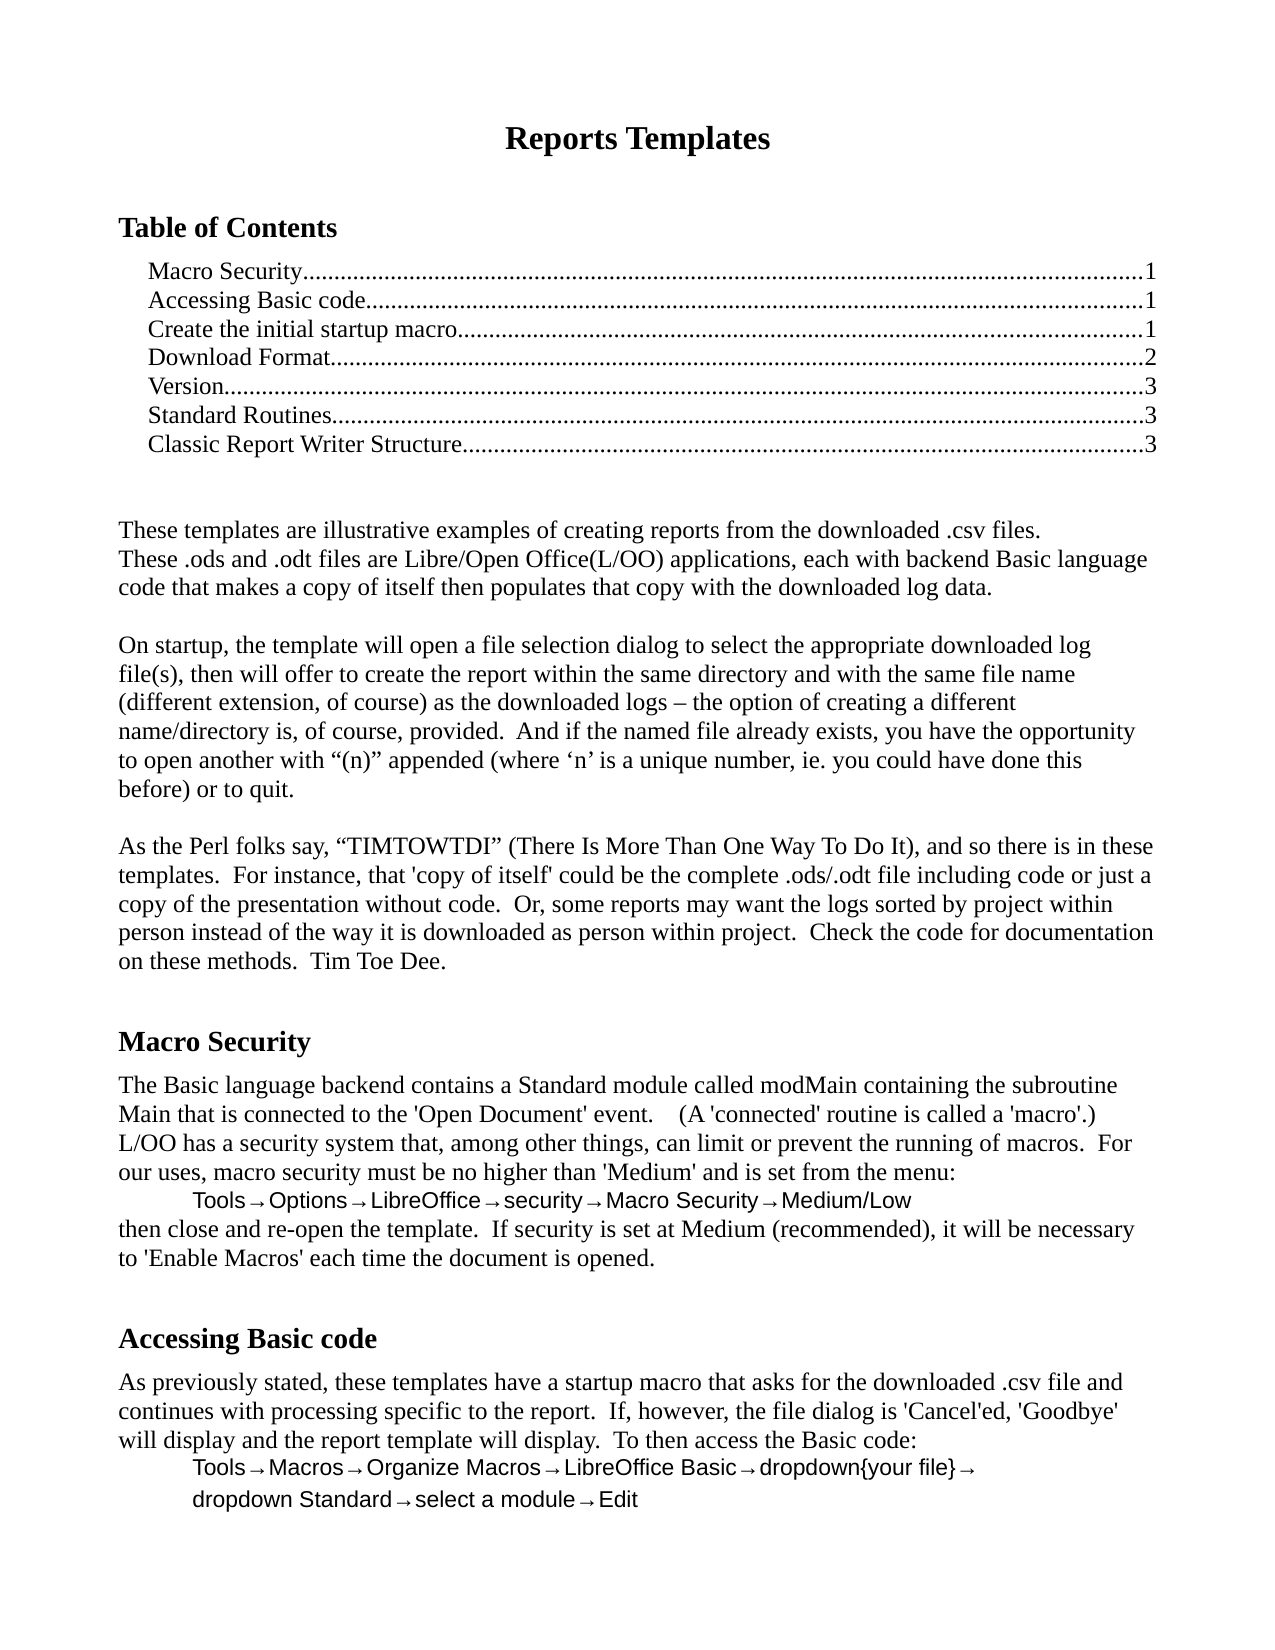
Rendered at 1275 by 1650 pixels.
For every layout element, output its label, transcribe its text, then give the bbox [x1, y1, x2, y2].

text then close and re-open the template. If security is set at Medium (recommended), it will be necessary to 'Enable Macros' each time the document is opened. [118, 1214, 1157, 1272]
text Classic Report Writer Structure 3 [148, 429, 1157, 457]
text On startup, the template will open a file selection dialog to select the appropriate downloaded log file(s), then will offer to create the report within the same directory and with the same file name (different extension, of course) as the downloaded logs – the option of creating a different name/directory is, of course, provided. And if the named file already exists, you have the opportunity to open another with “(n)” appended (where ‘n’ is a unique number, ie. you could have done this before) or to quit. [118, 630, 1157, 802]
text As previously stated, these templates have a startup macro that asks for the downloaded .csv file and continues with processing specific to the report. If, however, the file dialog is 'Cancel'ed, 'Goodbye' will display and the report template will display. To then access the Basic code: [118, 1367, 1157, 1454]
subtitle Table of Contents [118, 210, 1157, 244]
text Accessing Basic code 1 [148, 285, 1157, 314]
text Download Format 2 [148, 342, 1157, 371]
text dropdown Standard→select a module→Edit [118, 1486, 1157, 1513]
text These templates are illustrative examples of creating reports from the downloaded .csv files. These .ods and .odt files are Libre/Open Office(L/OO) applications, each with backend Basic language code that makes a copy of itself then populates that copy with the downloaded log data. [118, 515, 1157, 601]
text The Basic language backend contains a Standard module called modMain containing the subroutine Main that is connected to the 'Open Document' event. (A 'connected' routine is called a 'macro'.) L/OO has a security system that, among other things, can limit or prevent the running of macros. For our uses, macro security must be no higher than 'Medium' and is set from the menu: [118, 1071, 1157, 1186]
text Create the initial startup macro 1 [148, 314, 1157, 342]
subtitle Accessing Basic code [118, 1321, 1157, 1355]
text Reports Templates [118, 118, 1157, 156]
text Standard Routines 3 [148, 400, 1157, 429]
text Tools→Macros→Organize Macros→LibreOffice Basic→dropdown{your file}→ [118, 1454, 1157, 1480]
text As the Perl folks say, “TIMTOWTDI” (There Is More Than One Way To Do It), and so there is in these templates. For instance, that 'copy of itself' could be the complete .ods/.odt file including code or just a copy of the presentation without code. Or, some reports may want the logs sorted by project within person instead of the way it is downloaded as person within project. Check the code for documentation on these methods. Tim Toe Dee. [118, 831, 1157, 975]
subtitle Macro Security [118, 1024, 1157, 1058]
text Tools→Options→LibreOffice→security→Macro Security→Medium/Low [118, 1186, 1157, 1214]
text Version 3 [148, 371, 1157, 400]
text Macro Security 1 [148, 256, 1157, 285]
